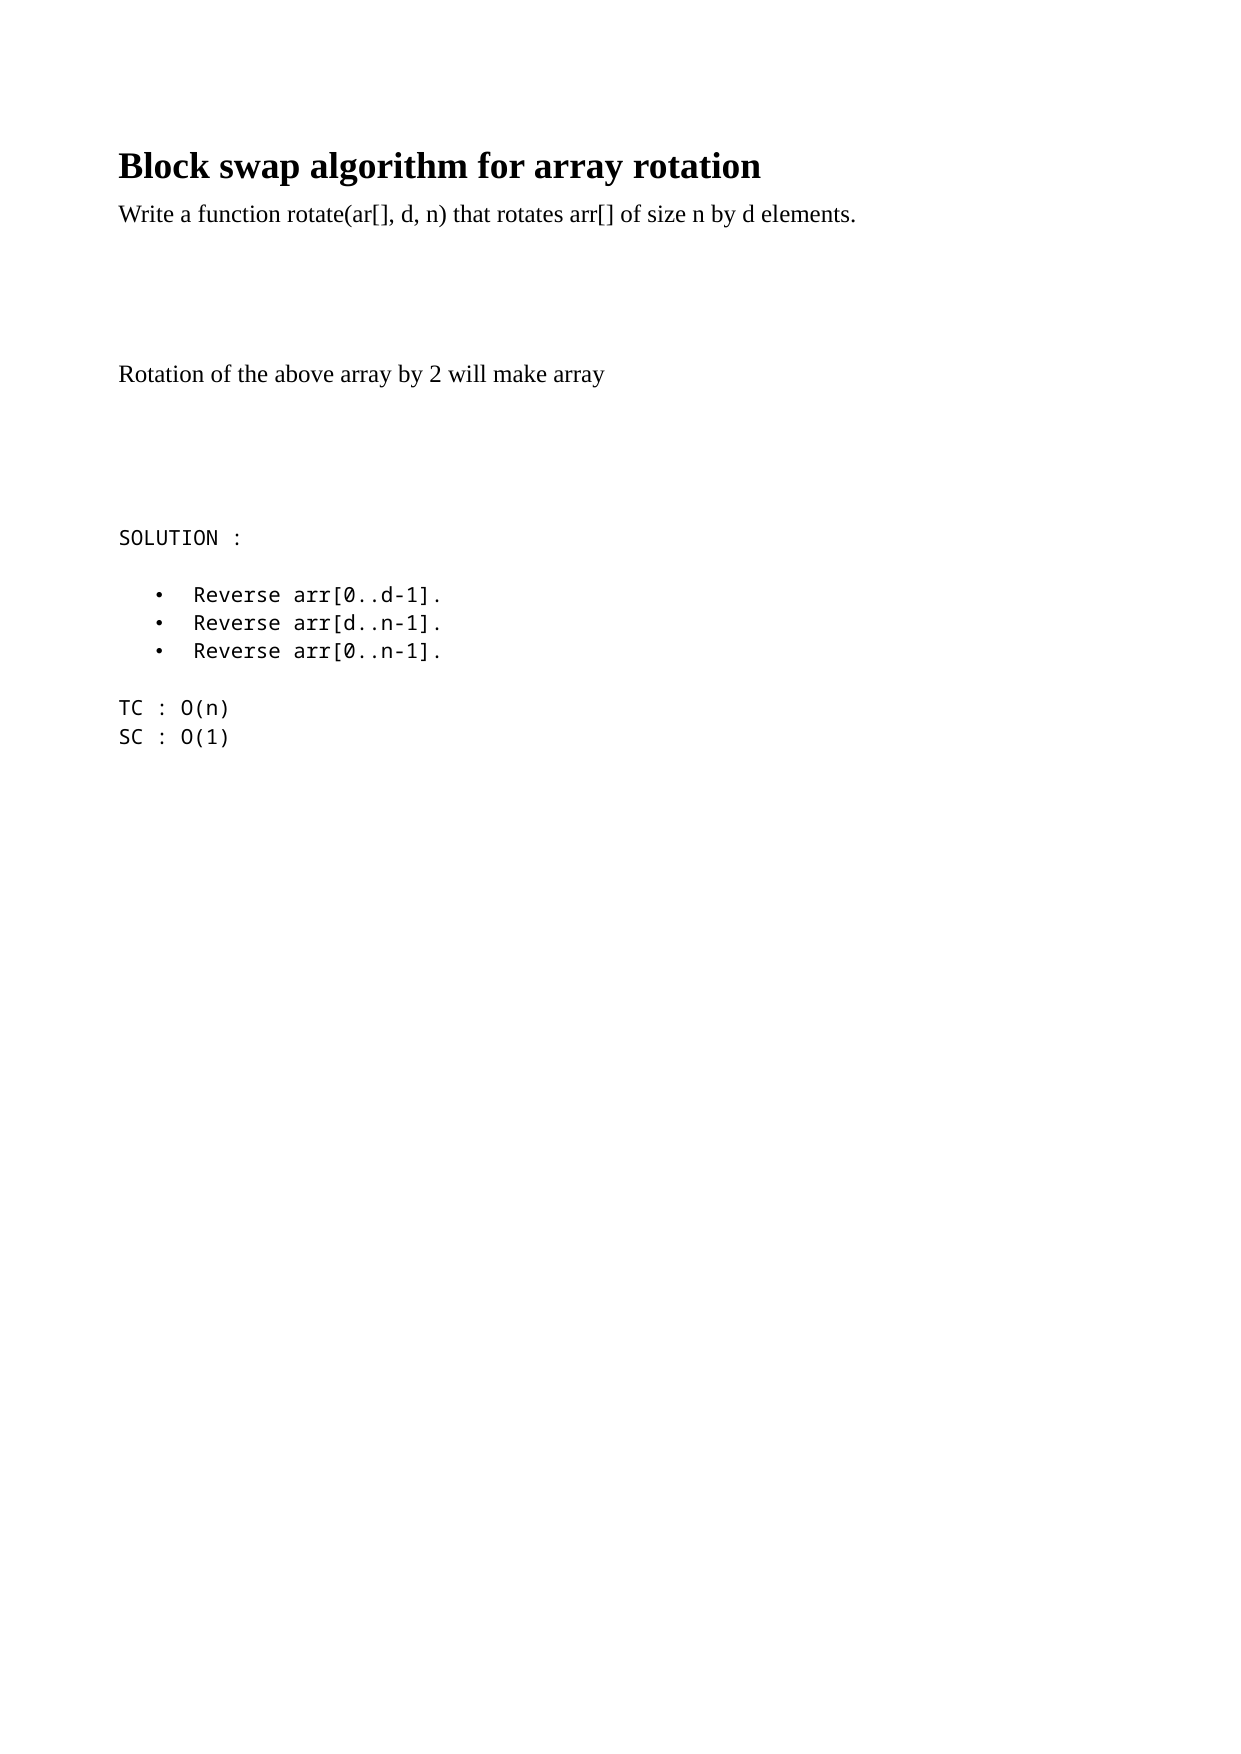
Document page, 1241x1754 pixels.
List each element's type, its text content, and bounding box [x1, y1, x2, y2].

text Rotation of the above array by 2 will make array [118, 359, 1122, 388]
list Reverse arr[0..d-1]. [156, 580, 1122, 608]
list Reverse arr[d..n-1]. [156, 608, 1122, 637]
text Write a function rotate(ar[], d, n) that rotates arr[] of size n by d elements. [118, 199, 1122, 347]
text SOLUTION : [118, 523, 1122, 551]
text SC : O(1) [118, 722, 1122, 750]
subtitle Block swap algorithm for array rotation [118, 143, 1122, 186]
list Reverse arr[0..n-1]. [156, 637, 1122, 665]
text TC : O(n) [118, 693, 1122, 722]
